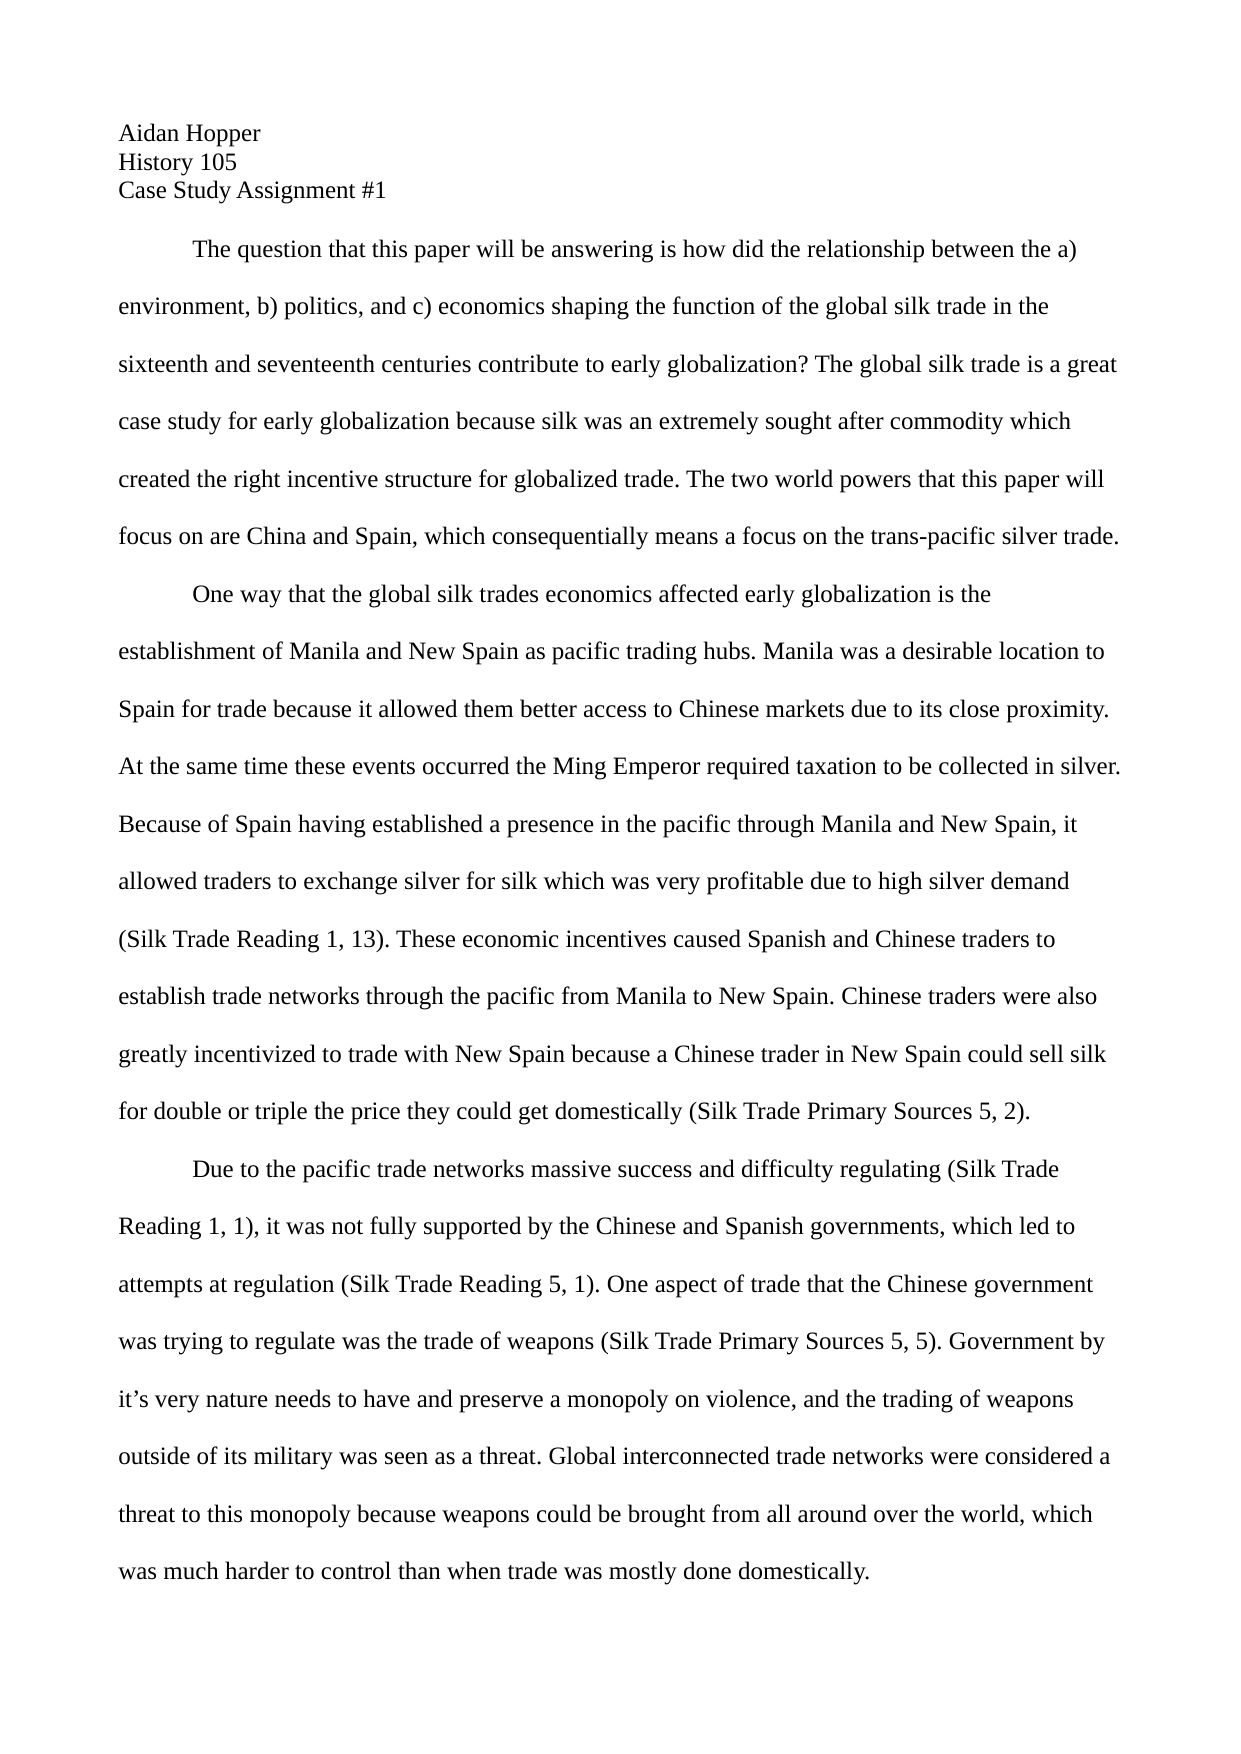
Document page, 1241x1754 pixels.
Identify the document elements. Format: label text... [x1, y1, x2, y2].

text One way that the global silk trades economics affected early globalization is the establishment of Manila and New Spain as pacific trading hubs. Manila was a desirable location to Spain for trade because it allowed them better access to Chinese markets due to its close proximity. At the same time these events occurred the Ming Emperor required taxation to be collected in silver. Because of Spain having established a presence in the pacific through Manila and New Spain, it allowed traders to exchange silver for silk which was very profitable due to high silver demand (Silk Trade Reading 1, 13). These economic incentives caused Spanish and Chinese traders to establish trade networks through the pacific from Manila to New Spain. Chinese traders were also greatly incentivized to trade with New Spain because a Chinese trader in New Spain could sell silk for double or triple the price they could get domestically (Silk Trade Primary Sources 5, 2). [118, 579, 1122, 1125]
text Due to the pacific trade networks massive success and difficulty regulating (Silk Trade Reading 1, 1), it was not fully supported by the Chinese and Spanish governments, which led to attempts at regulation (Silk Trade Reading 5, 1). One aspect of trade that the Chinese government was trying to regulate was the trade of weapons (Silk Trade Primary Sources 5, 5). Government by it’s very nature needs to have and preserve a monopoly on violence, and the trading of weapons outside of its military was seen as a threat. Global interconnected trade networks were considered a threat to this monopoly because weapons could be brought from all around over the world, which was much harder to control than when trade was mostly done domestically. [118, 1154, 1122, 1585]
text The question that this paper will be answering is how did the relationship between the a) environment, b) politics, and c) economics shaping the function of the global silk trade in the sixteenth and seventeenth centuries contribute to early globalization? The global silk trade is a great case study for early globalization because silk was an extremely sought after commodity which created the right incentive structure for globalized trade. The two world powers that this paper will focus on are China and Spain, which consequentially means a focus on the trans-pacific silver trade. [118, 234, 1122, 550]
